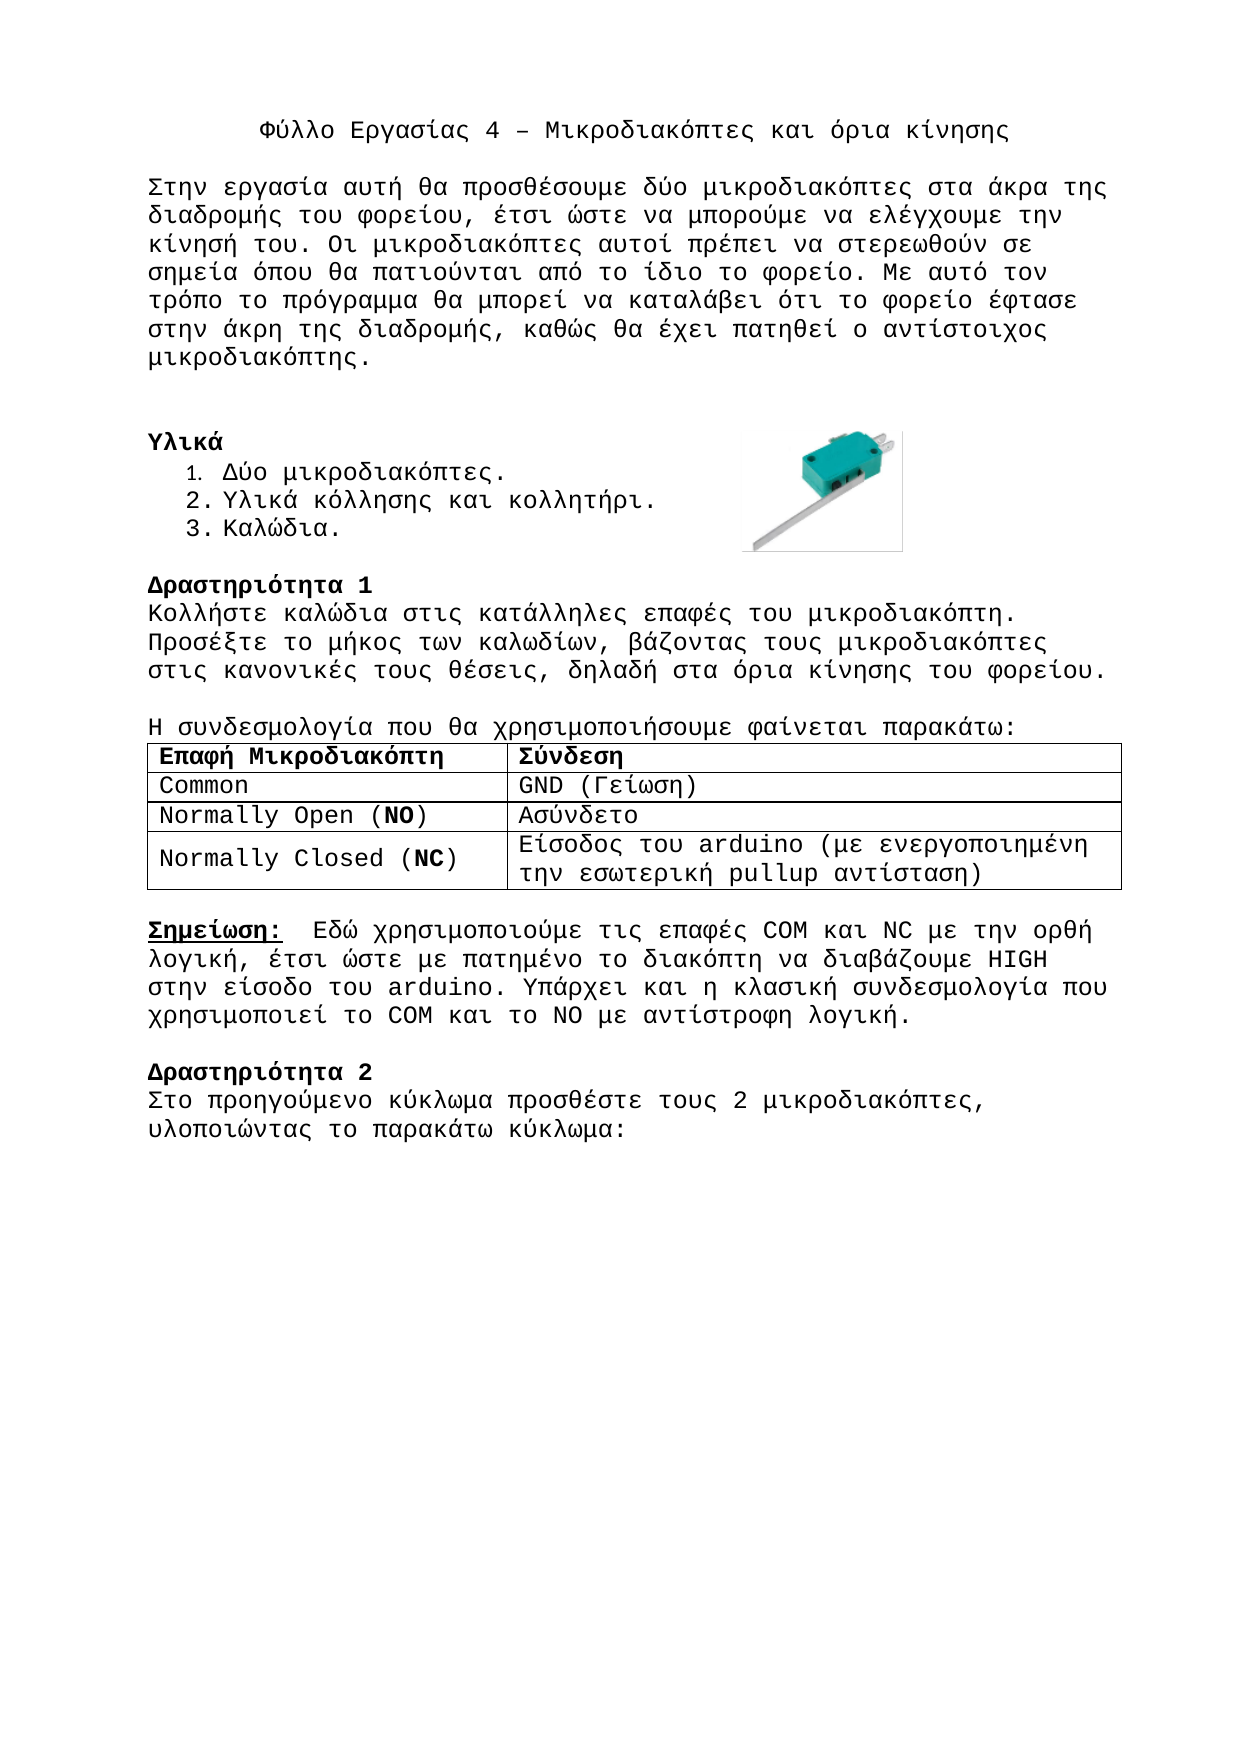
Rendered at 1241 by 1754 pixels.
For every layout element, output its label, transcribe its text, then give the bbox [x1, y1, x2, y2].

list [903, 516, 1122, 544]
table_cell Common [148, 773, 507, 801]
table_header Επαφή Μικροδιακόπτη [148, 744, 507, 772]
table_cell Normally Open (NO) [148, 803, 507, 831]
table_cell Ασύνδετο [508, 803, 1121, 831]
text Κολλήστε καλώδια στις κατάλληλες επαφές του μικροδιακόπτη. Προσέξτε το μήκος των καλωδίων, βάζοντας τους μικροδιακόπτες στις κανονικές τους θέσεις, δηλαδή στα όρια κίνησης του φορείου. [148, 601, 1122, 686]
list Δύο μικροδιακόπτες. [185, 458, 741, 488]
list [903, 458, 1122, 488]
text Στο προηγούμενο κύκλωμα προσθέστε τους 2 μικροδιακόπτες, υλοποιώντας το παρακάτω κύκλωμα: [148, 1088, 1122, 1144]
table_cell Είσοδος του arduino (με ενεργοποιημένη την εσωτερική pullup αντίσταση) [508, 832, 1121, 888]
list Καλώδια. [185, 516, 741, 544]
table_cell Normally Closed (NC) [148, 832, 507, 888]
table_cell GND (Γείωση) [508, 773, 1121, 801]
list Υλικά κόλλησης και κολλητήρι. [185, 488, 741, 516]
table_header Σύνδεση [508, 744, 1121, 772]
text Σημείωση: Εδώ χρησιμοποιούμε τις επαφές COM και NC με την ορθή λογική, έτσι ώστε με πατημένο το διακόπτη να διαβάζουμε HIGH στην είσοδο του arduino. Υπάρχει και η κλασική συνδεσμολογία που χρησιμοποιεί το COM και το NO με αντίστροφη λογική. [148, 918, 1122, 1031]
text Δραστηριότητα 1 [148, 573, 1122, 601]
text Δραστηριότητα 2 [148, 1059, 1122, 1088]
text Υλικά [148, 429, 1122, 458]
text Η συνδεσμολογία που θα χρησιμοποιήσουμε φαίνεται παρακάτω: [148, 714, 1122, 743]
list [903, 488, 1122, 516]
text Στην εργασία αυτή θα προσθέσουμε δύο μικροδιακόπτες στα άκρα της διαδρομής του φορείου, έτσι ώστε να μπορούμε να ελέγχουμε την κίνησή του. Οι μικροδιακόπτες αυτοί πρέπει να στερεωθούν σε σημεία όπου θα πατιούνται από το ίδιο το φορείο. Με αυτό τον τρόπο το πρόγραμμα θα μπορεί να καταλάβει ότι το φορείο έφτασε στην άκρη της διαδρομής, καθώς θα έχει πατηθεί ο αντίστοιχος μικροδιακόπτης. [148, 175, 1122, 373]
text Φύλλο Εργασίας 4 – Μικροδιακόπτες και όρια κίνησης [148, 118, 1122, 146]
